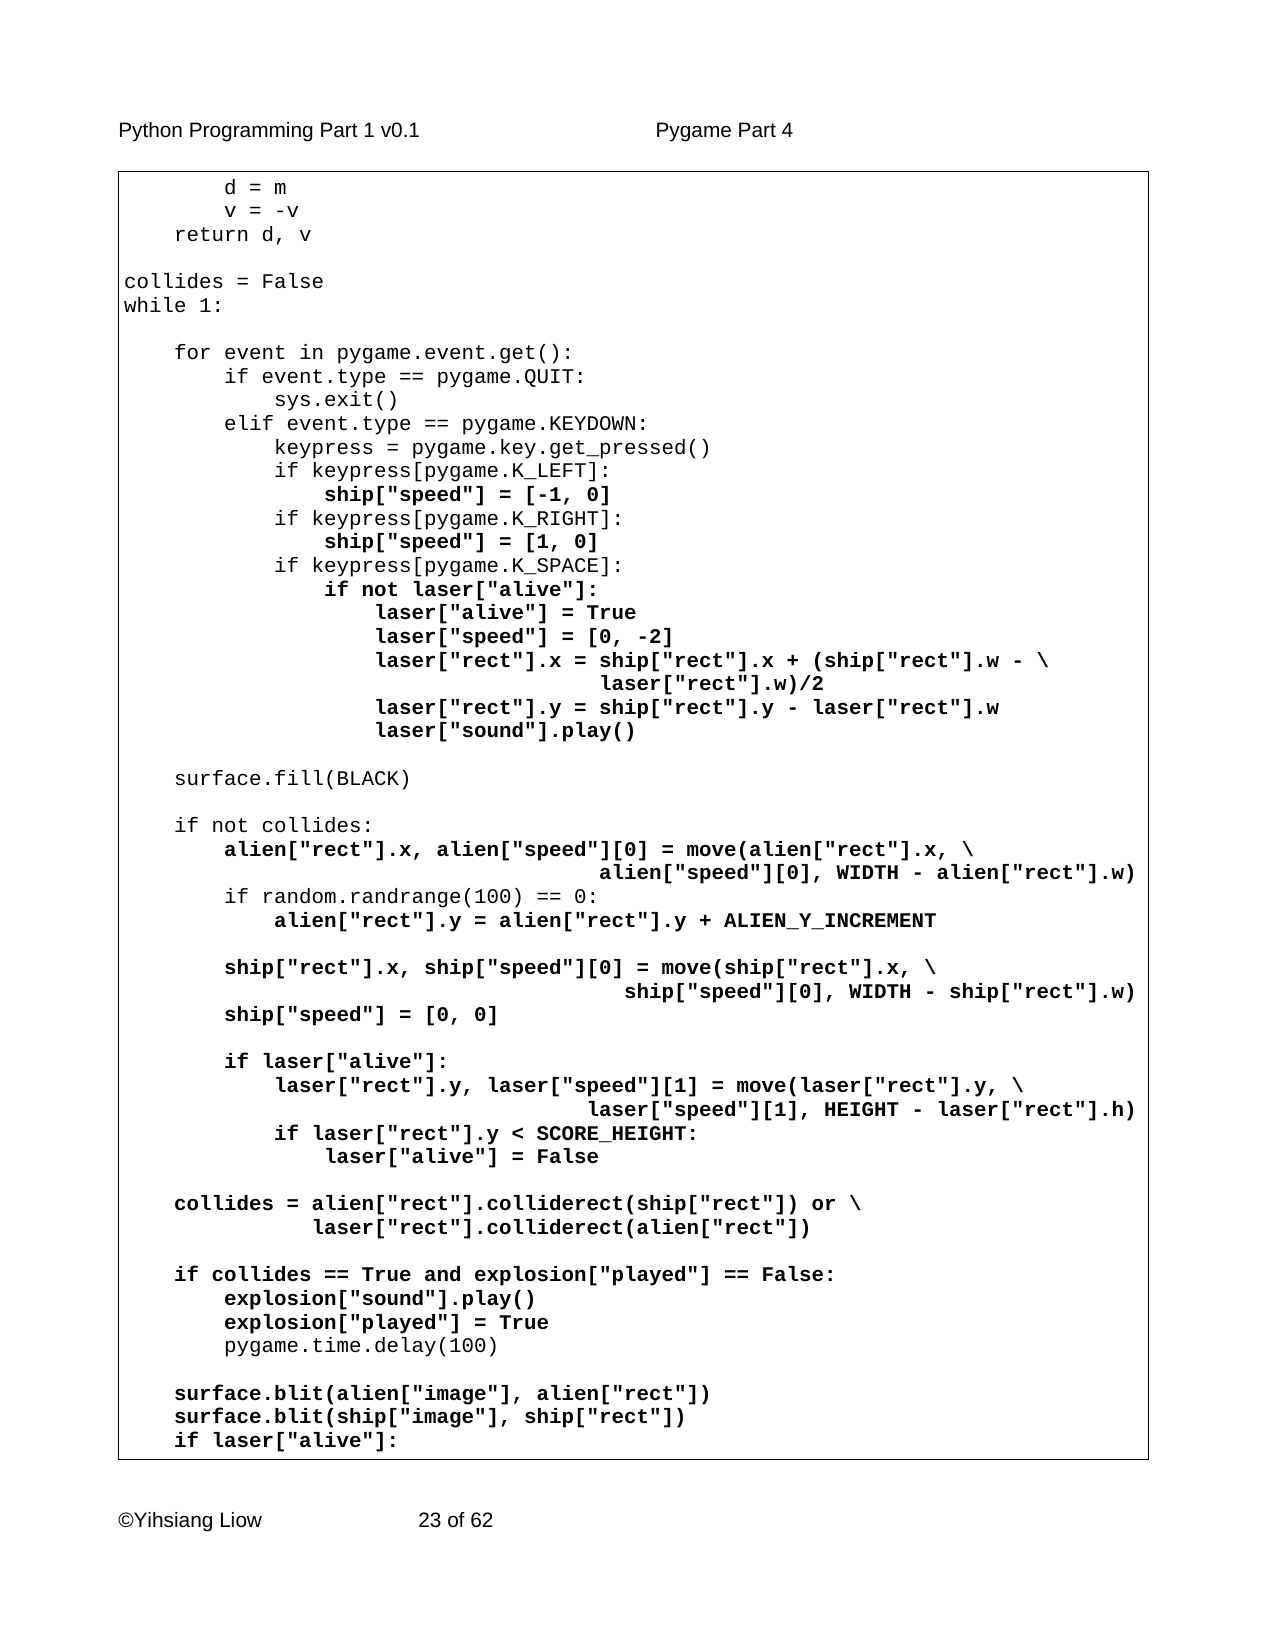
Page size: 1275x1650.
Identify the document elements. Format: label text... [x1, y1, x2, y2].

table_header d = m v = -v return d, v collides = False while 1: for event in pygame.event.get(): if event.type == pygame.QUIT: sys.exit() elif event.type == pygame.KEYDOWN: keypress = pygame.key.get_pressed() if keypress[pygame.K_LEFT]: ship["speed"] = [-1, 0] if keypress[pygame.K_RIGHT]: ship["speed"] = [1, 0] if keypress[pygame.K_SPACE]: if not laser["alive"]: laser["alive"] = True laser["speed"] = [0, -2] laser["rect"].x = ship["rect"].x + (ship["rect"].w - \ laser["rect"].w)/2 laser["rect"].y = ship["rect"].y - laser["rect"].w laser["sound"].play() surface.fill(BLACK) if not collides: alien["rect"].x, alien["speed"][0] = move(alien["rect"].x, \ alien["speed"][0], WIDTH - alien["rect"].w) if random.randrange(100) == 0: alien["rect"].y = alien["rect"].y + ALIEN_Y_INCREMENT ship["rect"].x, ship["speed"][0] = move(ship["rect"].x, \ ship["speed"][0], WIDTH - ship["rect"].w) ship["speed"] = [0, 0] if laser["alive"]: laser["rect"].y, laser["speed"][1] = move(laser["rect"].y, \ laser["speed"][1], HEIGHT - laser["rect"].h) if laser["rect"].y < SCORE_HEIGHT: laser["alive"] = False collides = alien["rect"].colliderect(ship["rect"]) or \ laser["rect"].colliderect(alien["rect"]) if collides == True and explosion["played"] == False: explosion["sound"].play() explosion["played"] = True pygame.time.delay(100) surface.blit(alien["image"], alien["rect"]) surface.blit(ship["image"], ship["rect"]) if laser["alive"]: [119, 172, 1148, 1459]
